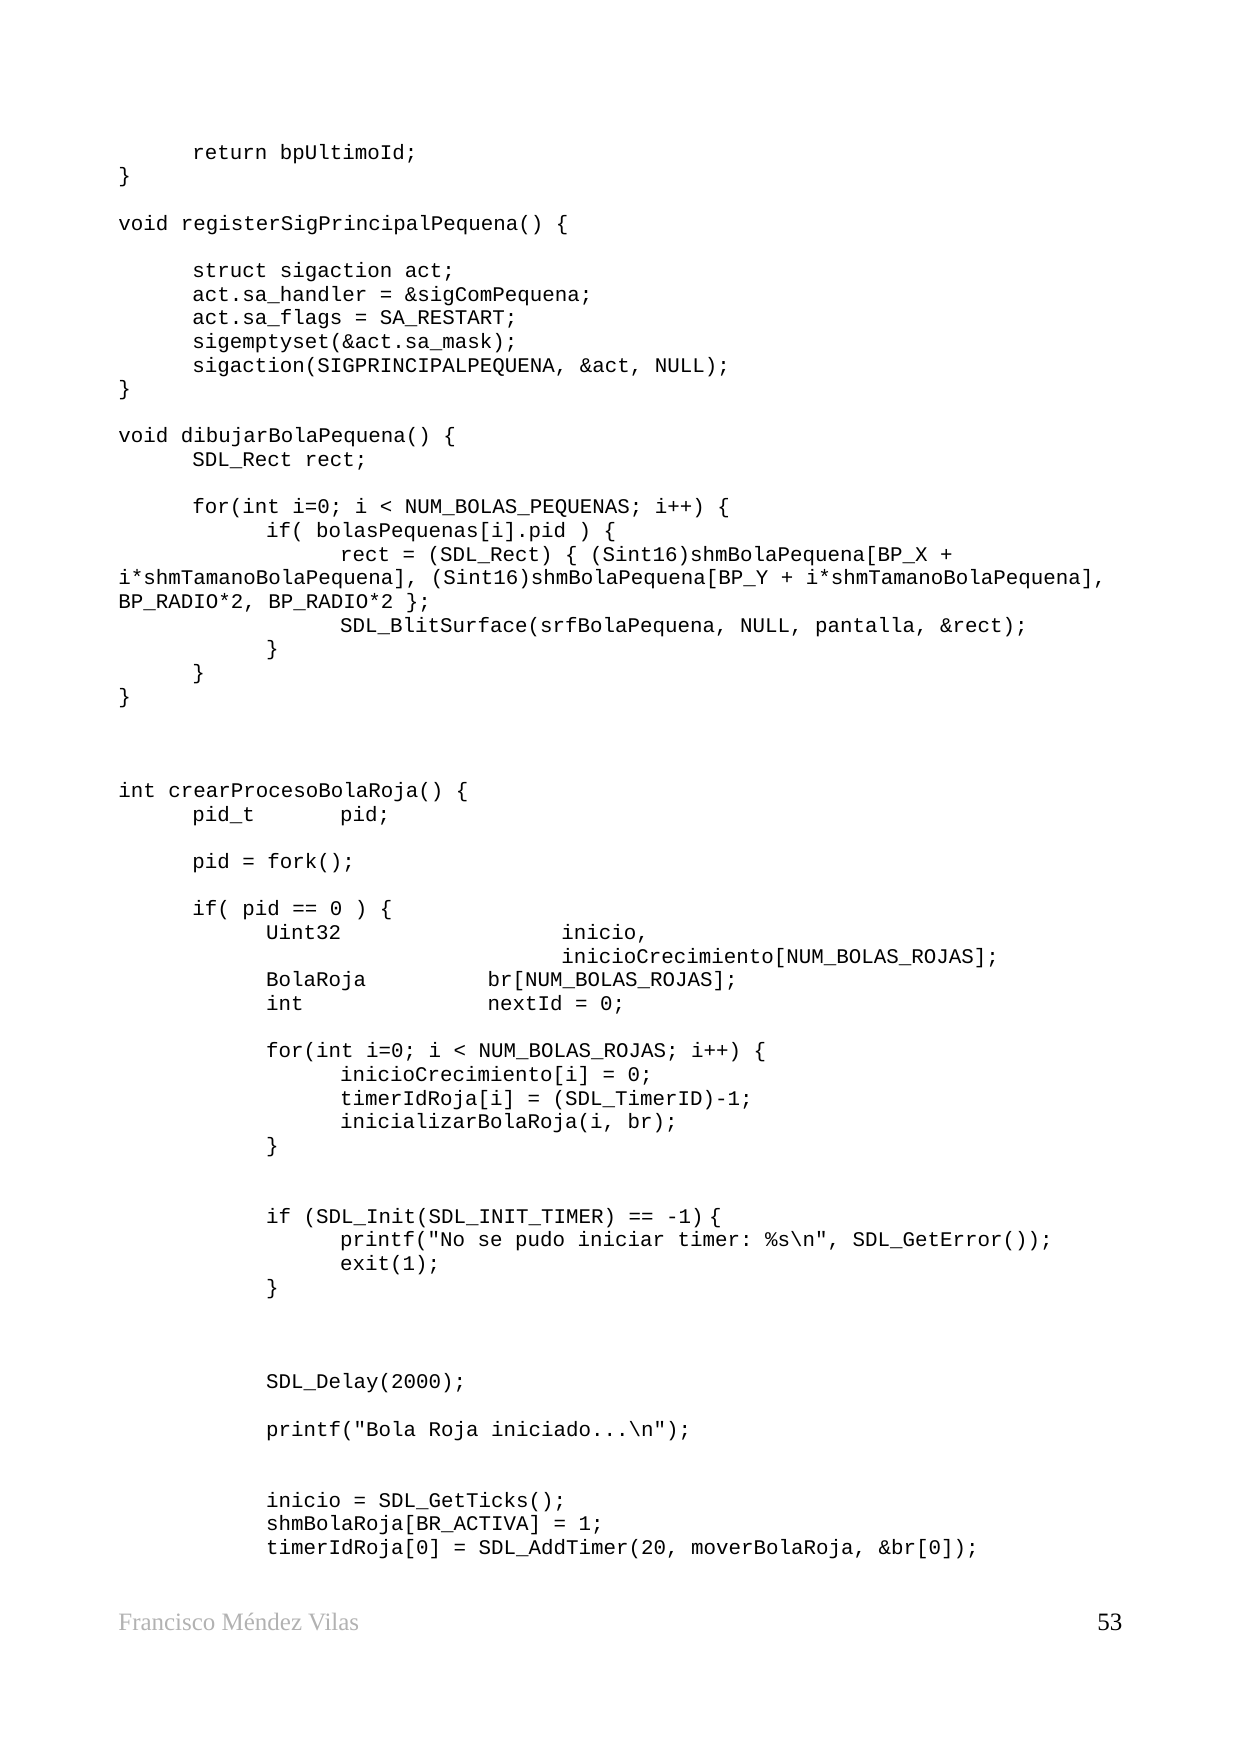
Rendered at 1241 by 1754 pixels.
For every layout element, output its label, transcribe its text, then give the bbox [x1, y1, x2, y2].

text } [118, 378, 1122, 402]
text pid_t pid; [118, 804, 1122, 827]
text } [118, 1277, 1122, 1300]
text } [118, 1135, 1122, 1158]
text } [118, 638, 1122, 662]
text int crearProcesoBolaRoja() { [118, 780, 1122, 804]
text struct sigaction act; [118, 260, 1122, 284]
text sigemptyset(&act.sa_mask); [118, 331, 1122, 354]
text inicio = SDL_GetTicks(); [118, 1489, 1122, 1513]
text int nextId = 0; [118, 993, 1122, 1017]
text timerIdRoja[0] = SDL_AddTimer(20, moverBolaRoja, &br[0]); [118, 1537, 1122, 1561]
text void dibujarBolaPequena() { [118, 426, 1122, 449]
text } [118, 165, 1122, 189]
text inicioCrecimiento[i] = 0; [118, 1064, 1122, 1088]
text inicioCrecimiento[NUM_BOLAS_ROJAS]; [118, 946, 1122, 969]
text SDL_BlitSurface(srfBolaPequena, NULL, pantalla, &rect); [118, 615, 1122, 638]
text printf("No se pudo iniciar timer: %s\n", SDL_GetError()); [118, 1229, 1122, 1253]
text } [118, 686, 1122, 709]
text printf("Bola Roja iniciado...\n"); [118, 1419, 1122, 1442]
text SDL_Delay(2000); [118, 1371, 1122, 1395]
text timerIdRoja[i] = (SDL_TimerID)-1; [118, 1088, 1122, 1111]
text void registerSigPrincipalPequena() { [118, 213, 1122, 236]
text return bpUltimoId; [118, 142, 1122, 165]
text BolaRoja br[NUM_BOLAS_ROJAS]; [118, 969, 1122, 993]
text shmBolaRoja[BR_ACTIVA] = 1; [118, 1513, 1122, 1537]
text if( bolasPequenas[i].pid ) { [118, 520, 1122, 544]
text } [118, 662, 1122, 686]
text for(int i=0; i < NUM_BOLAS_PEQUENAS; i++) { [118, 496, 1122, 520]
text inicializarBolaRoja(i, br); [118, 1111, 1122, 1135]
text pid = fork(); [118, 851, 1122, 875]
text if (SDL_Init(SDL_INIT_TIMER) == -1) { [118, 1206, 1122, 1229]
text SDL_Rect rect; [118, 449, 1122, 473]
text act.sa_flags = SA_RESTART; [118, 307, 1122, 331]
text if( pid == 0 ) { [118, 898, 1122, 922]
text act.sa_handler = &sigComPequena; [118, 284, 1122, 307]
text rect = (SDL_Rect) { (Sint16)shmBolaPequena[BP_X + i*shmTamanoBolaPequena], (Sint16)shmBolaPequena[BP_Y + i*shmTamanoBolaPequena], BP_RADIO*2, BP_RADIO*2 }; [118, 544, 1122, 615]
text exit(1); [118, 1253, 1122, 1277]
text sigaction(SIGPRINCIPALPEQUENA, &act, NULL); [118, 354, 1122, 378]
text Uint32 inicio, [118, 922, 1122, 946]
text for(int i=0; i < NUM_BOLAS_ROJAS; i++) { [118, 1040, 1122, 1064]
